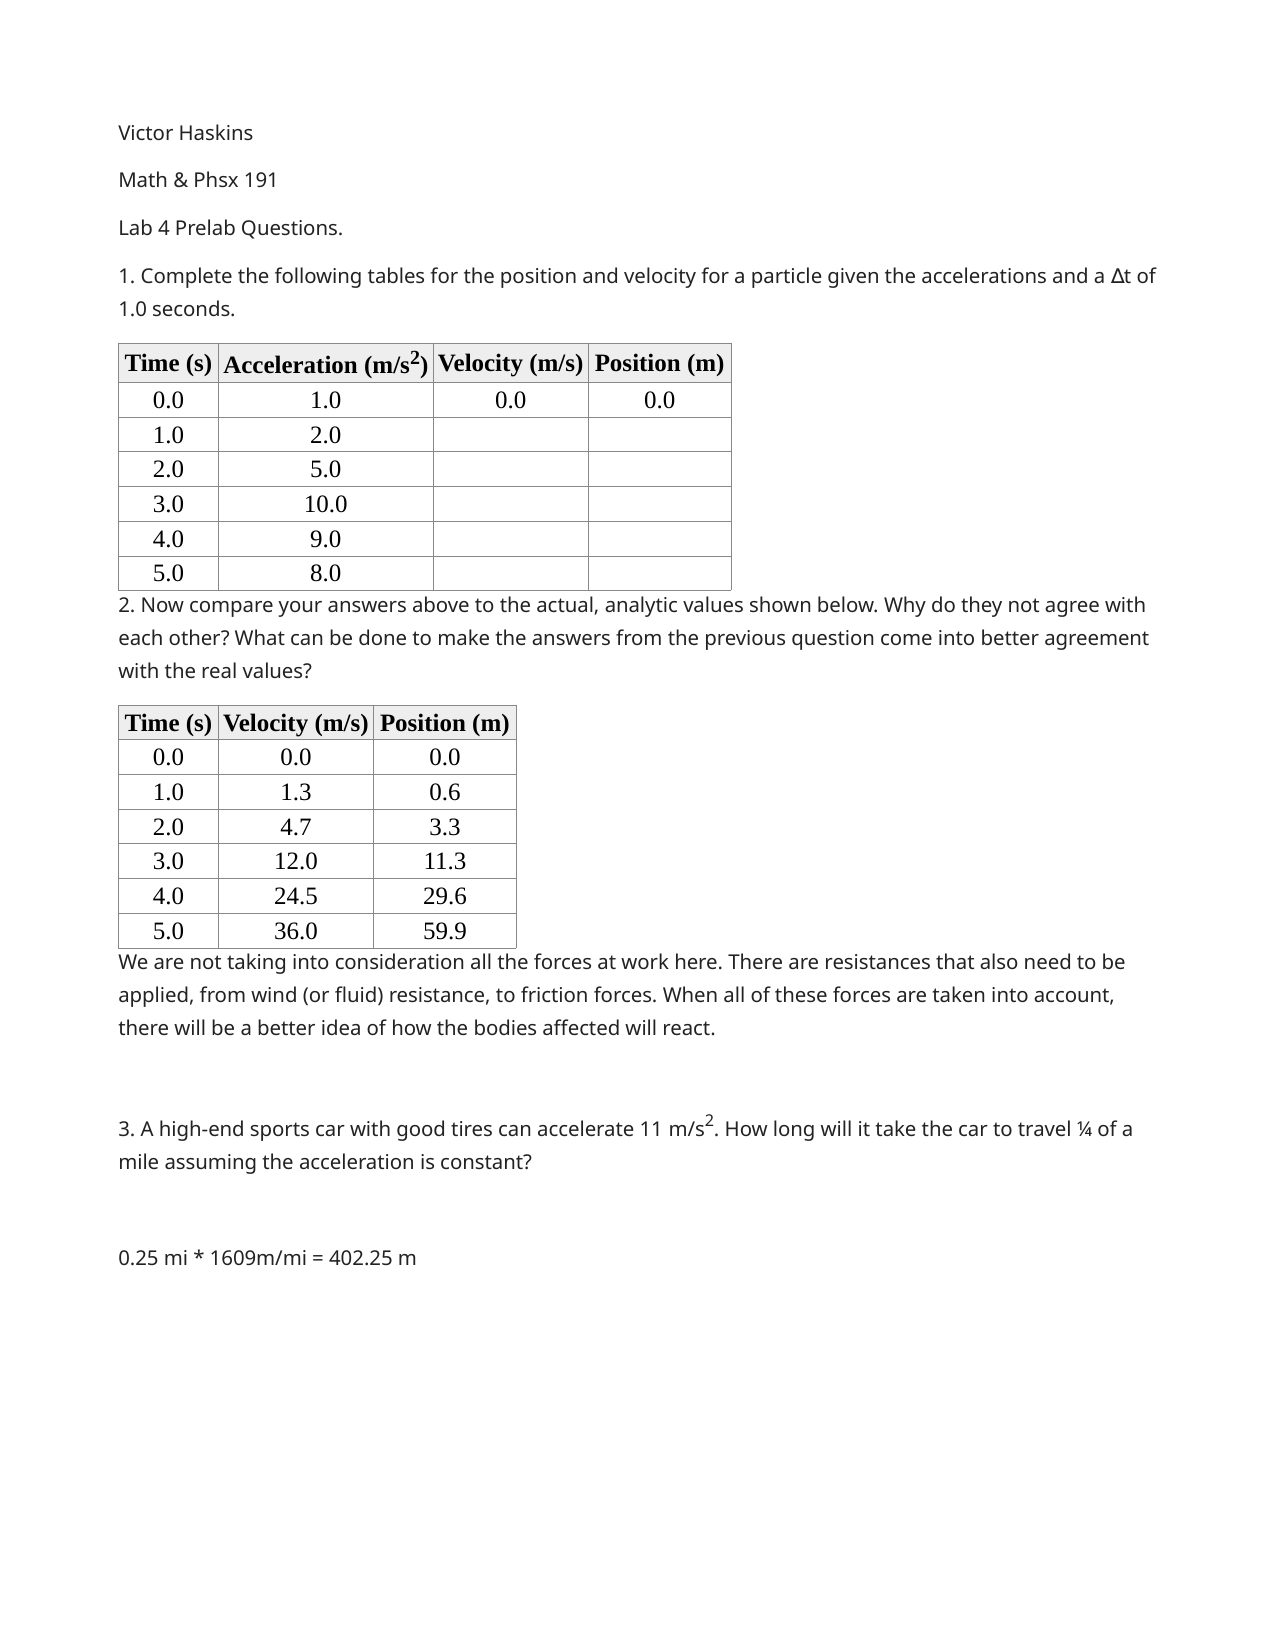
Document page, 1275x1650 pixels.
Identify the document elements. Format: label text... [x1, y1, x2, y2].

text Victor Haskins [118, 118, 1157, 146]
table_cell [434, 452, 588, 486]
table_cell 0.0 [119, 740, 218, 774]
table_cell 5.0 [119, 914, 218, 947]
table_cell 29.6 [374, 879, 516, 913]
text 3. A high-end sports car with good tires can accelerate 11 m/s2. How long will it take the car to travel ¼ of a mile assuming the acceleration is constant? [118, 1109, 1157, 1175]
table_cell 12.0 [219, 844, 373, 878]
table_cell 0.0 [434, 383, 588, 417]
text We are not taking into consideration all the forces at work here. There are resistances that also need to be applied, from wind (or fluid) resistance, to friction forces. When all of these forces are taken into account, there will be a better idea of how the bodies affected will react. [118, 947, 1157, 1042]
table_cell 5.0 [219, 452, 433, 486]
table_cell 3.0 [119, 487, 218, 521]
table_cell 24.5 [219, 879, 373, 913]
table_cell [589, 418, 731, 451]
table_cell 11.3 [374, 844, 516, 878]
table_cell 4.0 [119, 522, 218, 556]
table_cell 8.0 [219, 557, 433, 590]
table_cell 4.0 [119, 879, 218, 913]
text 2. Now compare your answers above to the actual, analytic values shown below. Why do they not agree with each other? What can be done to make the answers from the previous question come into better agreement with the real values? [118, 590, 1157, 684]
table_cell 1.0 [119, 775, 218, 809]
table_cell 3.3 [374, 810, 516, 843]
table_header Acceleration (m/s2) [219, 344, 433, 382]
table_cell [589, 487, 731, 521]
table_cell 3.0 [119, 844, 218, 878]
table_cell 0.0 [219, 740, 373, 774]
table_cell 2.0 [119, 452, 218, 486]
table_cell [434, 557, 588, 590]
table_cell [589, 452, 731, 486]
table_header Time (s) [119, 344, 218, 382]
table_header Position (m) [374, 706, 516, 739]
text Lab 4 Prelab Questions. [118, 214, 1157, 241]
table_cell 1.3 [219, 775, 373, 809]
table_cell 1.0 [119, 418, 218, 451]
table_cell [434, 487, 588, 521]
table_header Velocity (m/s) [434, 344, 588, 382]
table_cell [589, 522, 731, 556]
table_header Position (m) [589, 344, 731, 382]
table_header Velocity (m/s) [219, 706, 373, 739]
table_cell 59.9 [374, 914, 516, 947]
table_cell 0.6 [374, 775, 516, 809]
table_cell [434, 418, 588, 451]
text Math & Phsx 191 [118, 166, 1157, 194]
table_cell 5.0 [119, 557, 218, 590]
table_cell 2.0 [119, 810, 218, 843]
table_cell 9.0 [219, 522, 433, 556]
table_cell 4.7 [219, 810, 373, 843]
table_cell 1.0 [219, 383, 433, 417]
table_header Time (s) [119, 706, 218, 739]
table_cell 36.0 [219, 914, 373, 947]
text 1. Complete the following tables for the position and velocity for a particle given the accelerations and a ∆t of 1.0 seconds. [118, 262, 1157, 322]
table_cell [434, 522, 588, 556]
table_cell 0.0 [374, 740, 516, 774]
table_cell 10.0 [219, 487, 433, 521]
table_cell 2.0 [219, 418, 433, 451]
table_cell 0.0 [119, 383, 218, 417]
table_cell [589, 557, 731, 590]
table_cell 0.0 [589, 383, 731, 417]
text 0.25 mi * 1609m/mi = 402.25 m [118, 1243, 1157, 1271]
